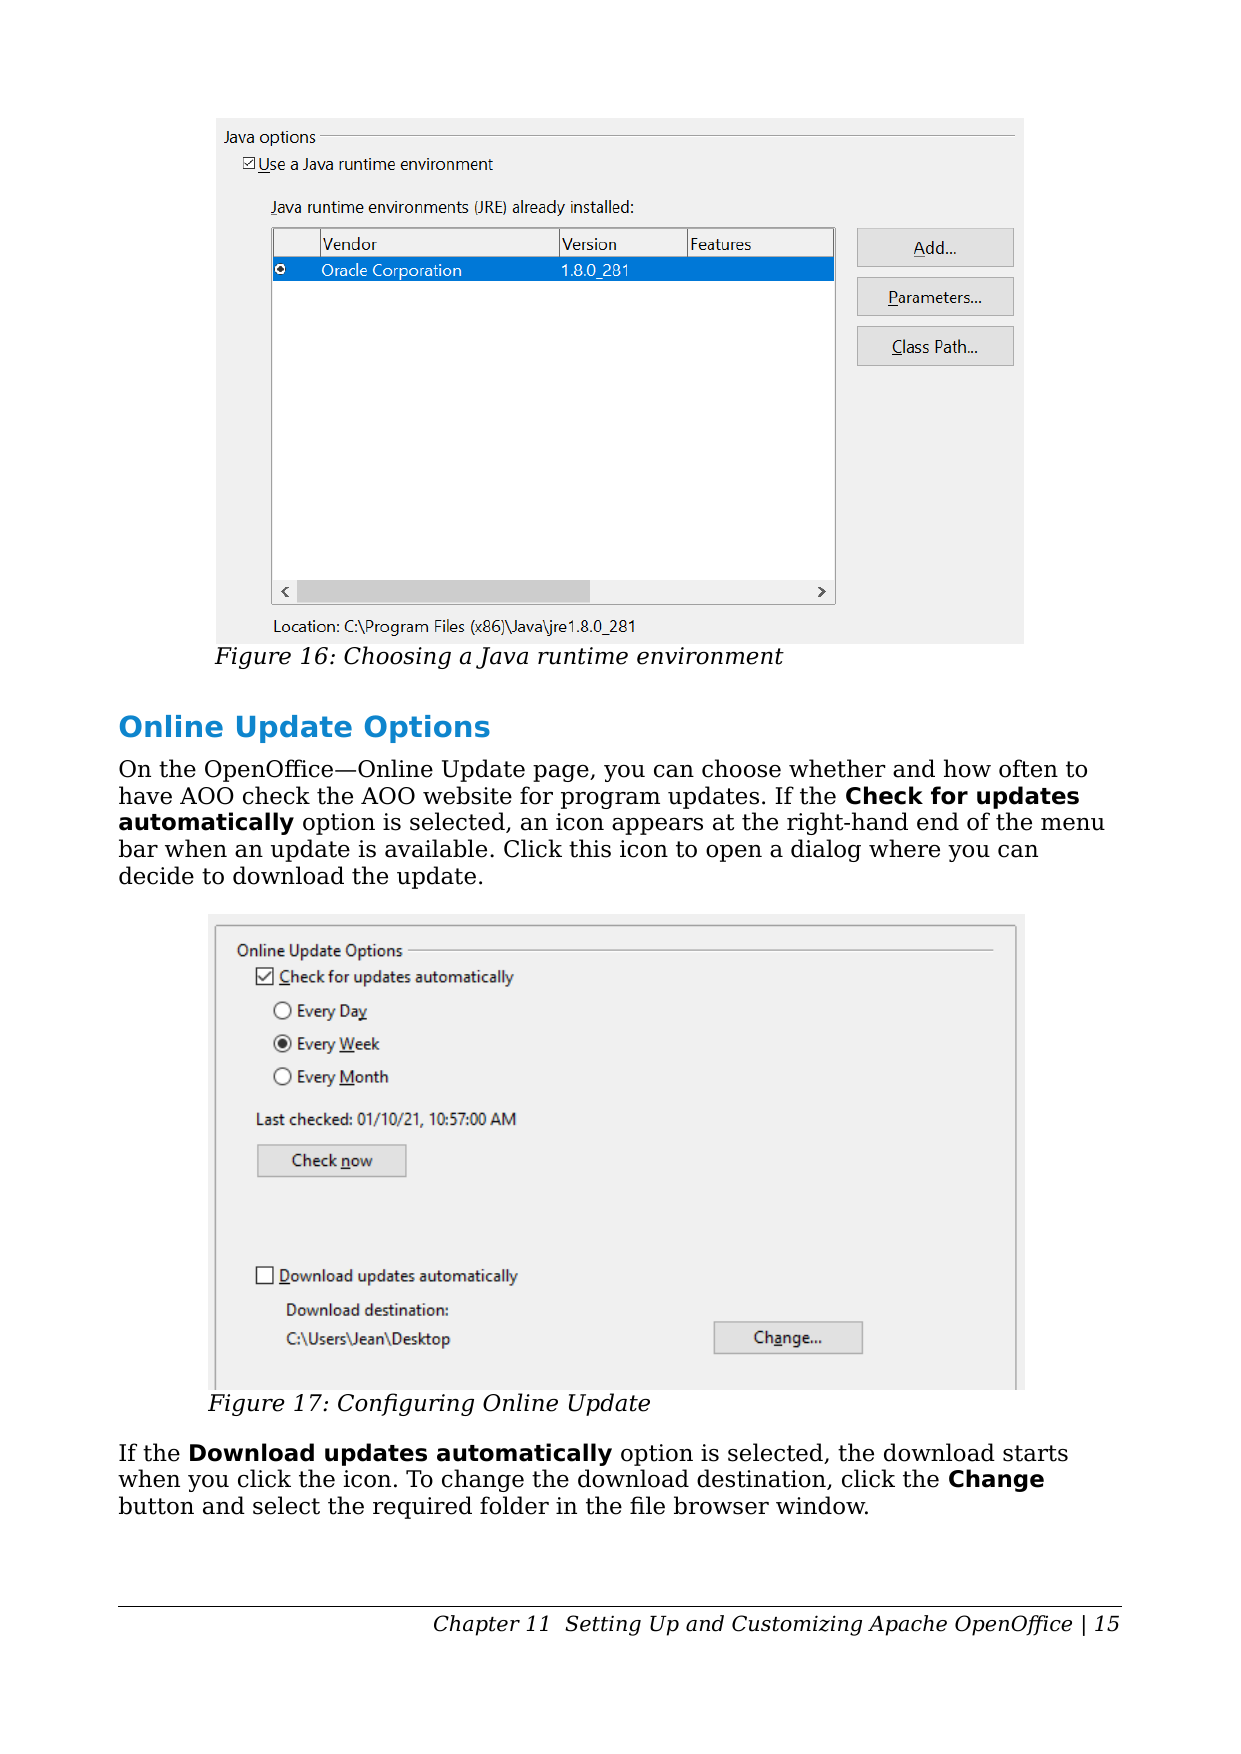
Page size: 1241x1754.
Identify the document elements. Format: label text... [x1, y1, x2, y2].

text Figure 17: Configuring Online Update [208, 1390, 1025, 1417]
subtitle Online Update Options [118, 710, 1122, 744]
picture [208, 914, 1025, 1390]
text Figure 16: Choosing a Java runtime environment [215, 643, 1025, 670]
text On the OpenOffice—Online Update page, you can choose whether and how often to have AOO check the AOO website for program updates. If the Check for updates automatically option is selected, an icon appears at the right-hand end of the menu bar when an update is available. Click this icon to open a dialog where you can decide to download the update. [118, 756, 1122, 889]
picture [216, 118, 1024, 644]
text If the Download updates automatically option is selected, the download starts when you click the icon. To change the download destination, click the Change button and select the required folder in the file browser window. [118, 1440, 1122, 1520]
